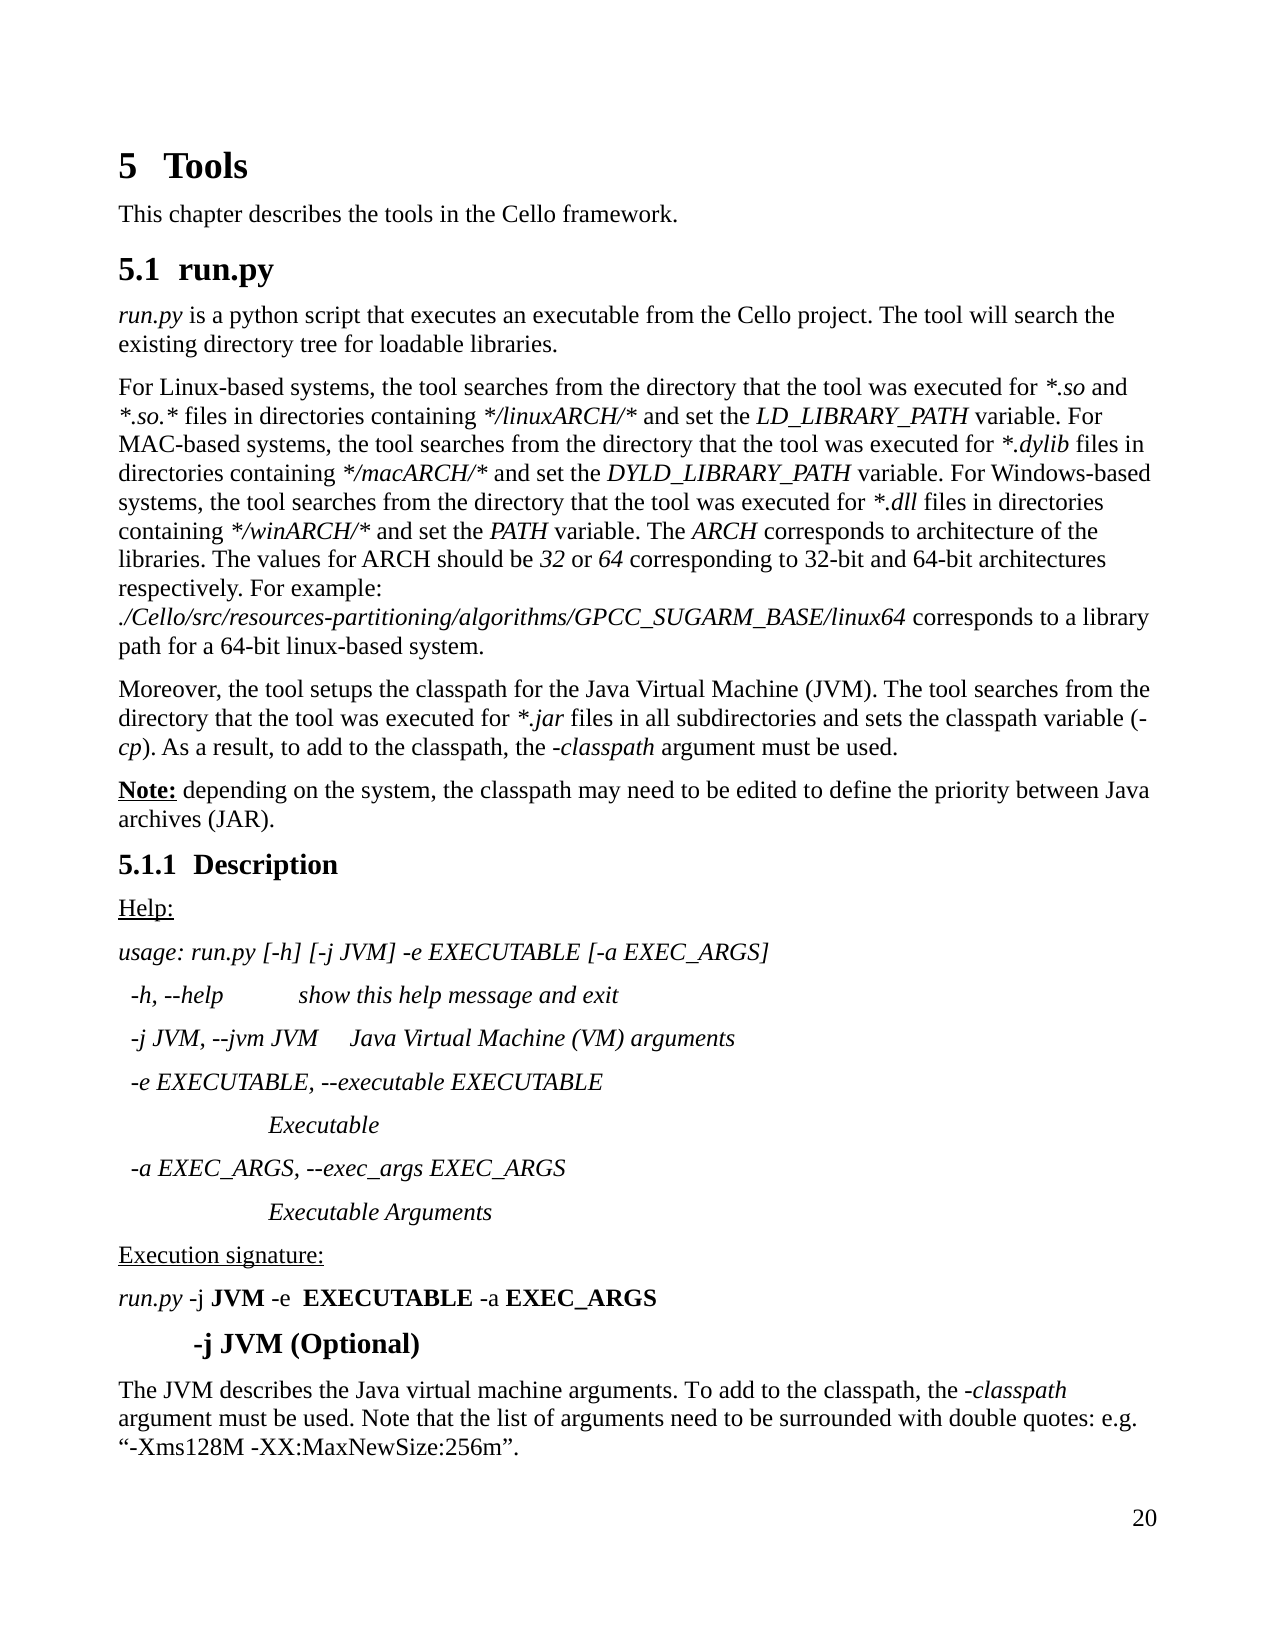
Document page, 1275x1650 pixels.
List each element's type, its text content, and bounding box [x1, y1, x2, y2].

text -h, --help show this help message and exit [118, 980, 1157, 1009]
text run.py -j JVM -e EXECUTABLE -a EXEC_ARGS [118, 1283, 1157, 1312]
text Moreover, the tool setups the classpath for the Java Virtual Machine (JVM). The tool searches from the directory that the tool was executed for *.jar files in all subdirectories and sets the classpath variable (-cp). As a result, to add to the classpath, the -classpath argument must be used. [118, 674, 1157, 760]
subtitle run.py [118, 249, 1157, 287]
text The JVM describes the Java virtual machine arguments. To add to the classpath, the -classpath argument must be used. Note that the list of arguments need to be surrounded with double quotes: e.g. “-Xms128M -XX:MaxNewSize:256m”. [118, 1375, 1157, 1461]
text Execution signature: [118, 1240, 1157, 1269]
text For Linux-based systems, the tool searches from the directory that the tool was executed for *.so and *.so.* files in directories containing */linuxARCH/* and set the LD_LIBRARY_PATH variable. For MAC-based systems, the tool searches from the directory that the tool was executed for *.dylib files in directories containing */macARCH/* and set the DYLD_LIBRARY_PATH variable. For Windows-based systems, the tool searches from the directory that the tool was executed for *.dll files in directories containing */winARCH/* and set the PATH variable. The ARCH corresponds to architecture of the libraries. The values for ARCH should be 32 or 64 corresponding to 32-bit and 64-bit architectures respectively. For example: ./Cello/src/resources-partitioning/algorithms/GPCC_SUGARM_BASE/linux64 corresponds to a library path for a 64-bit linux-based system. [118, 372, 1157, 659]
text -a EXEC_ARGS, --exec_args EXEC_ARGS [118, 1153, 1157, 1182]
subtitle Tools [118, 143, 1157, 187]
text Note: depending on the system, the classpath may need to be edited to define the priority between Java archives (JAR). [118, 775, 1157, 832]
text -j JVM (Optional) [118, 1327, 1157, 1360]
text -e EXECUTABLE, --executable EXECUTABLE [118, 1067, 1157, 1095]
text usage: run.py [-h] [-j JVM] -e EXECUTABLE [-a EXEC_ARGS] [118, 937, 1157, 965]
subtitle Description [118, 847, 1157, 881]
text -j JVM, --jvm JVM Java Virtual Machine (VM) arguments [118, 1023, 1157, 1052]
text Executable [118, 1110, 1157, 1139]
text This chapter describes the tools in the Cello framework. [118, 199, 1157, 228]
text Executable Arguments [118, 1197, 1157, 1225]
text Help: [118, 893, 1157, 922]
text run.py is a python script that executes an executable from the Cello project. The tool will search the existing directory tree for loadable libraries. [118, 300, 1157, 357]
